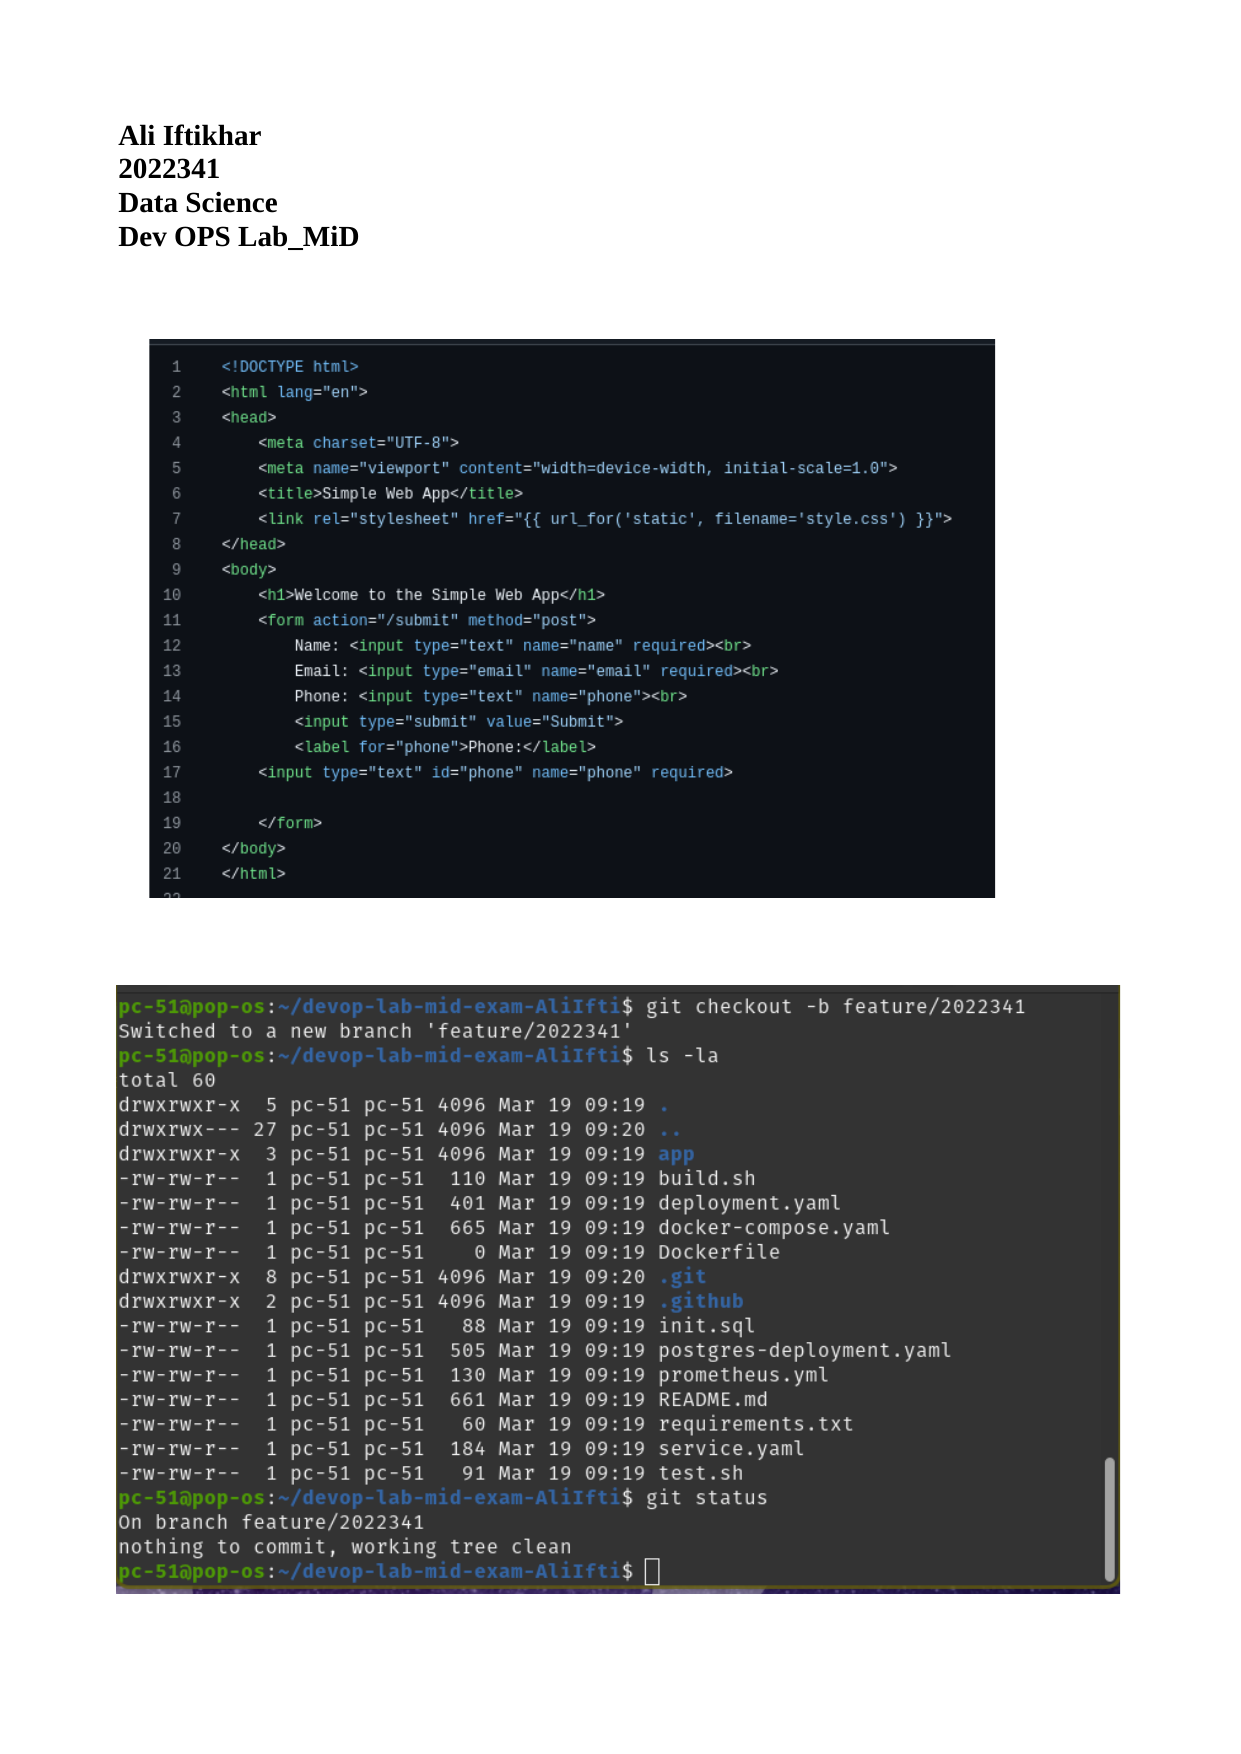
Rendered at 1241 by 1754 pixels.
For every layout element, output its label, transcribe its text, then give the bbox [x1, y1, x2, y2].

text Data Science [118, 185, 1122, 219]
text Ali Iftikhar [118, 118, 1122, 152]
text Dev OPS Lab_MiD [118, 219, 1122, 252]
picture [116, 985, 1121, 1594]
text 2022341 [118, 152, 1122, 185]
picture [149, 339, 996, 898]
